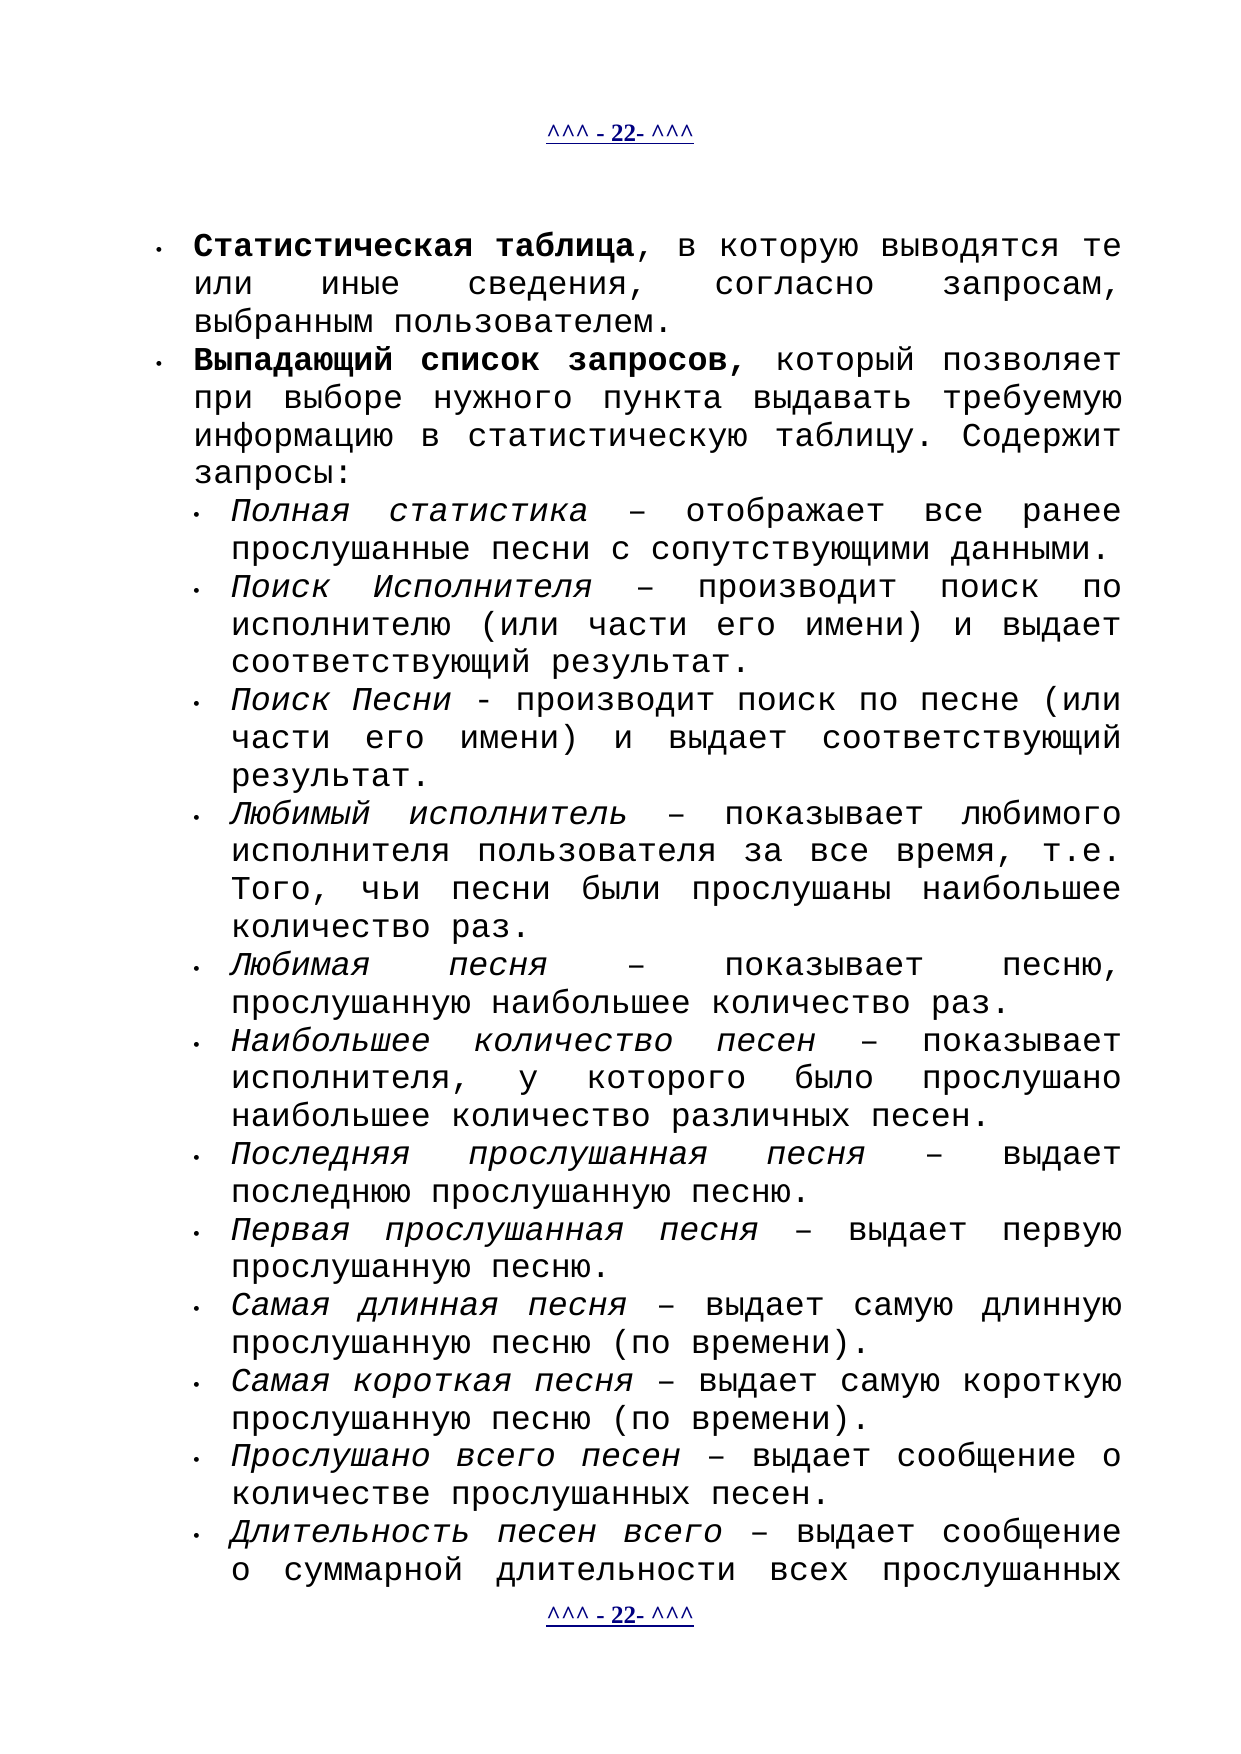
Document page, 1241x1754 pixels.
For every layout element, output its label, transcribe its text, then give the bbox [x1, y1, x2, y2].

list Поиск Песни - производит поиск по песне (или части его имени) и выдает соответствующий результат. [193, 683, 1122, 796]
list Прослушано всего песен – выдает сообщение о количестве прослушанных песен. [193, 1439, 1122, 1515]
list Полная статистика – отображает все ранее прослушанные песни с сопутствующими данными. [193, 494, 1122, 569]
list Любимая песня – показывает песню, прослушанную наибольшее количество раз. [193, 948, 1122, 1023]
list Статистическая таблица, в которую выводятся те или иные сведения, согласно запросам, выбранным пользователем. [156, 229, 1122, 343]
list Поиск Исполнителя – производит поиск по исполнителю (или части его имени) и выдает соответствующий результат. [193, 569, 1122, 683]
list Наибольшее количество песен – показывает исполнителя, у которого было прослушано наибольшее количество различных песен. [193, 1023, 1122, 1137]
list Последняя прослушанная песня – выдает последнюю прослушанную песню. [193, 1137, 1122, 1212]
list Длительность песен всего – выдает сообщение о суммарной длительности всех прослушанных [193, 1515, 1122, 1590]
list Первая прослушанная песня – выдает первую прослушанную песню. [193, 1212, 1122, 1288]
list Выпадающий список запросов, который позволяет при выборе нужного пункта выдавать требуемую информацию в статистическую таблицу. Содержит запросы: [156, 343, 1122, 494]
list Самая длинная песня – выдает самую длинную прослушанную песню (по времени). [193, 1288, 1122, 1363]
list Любимый исполнитель – показывает любимого исполнителя пользователя за все время, т.е. Того, чьи песни были прослушаны наибольшее количество раз. [193, 796, 1122, 948]
list Самая короткая песня – выдает самую короткую прослушанную песню (по времени). [193, 1363, 1122, 1439]
